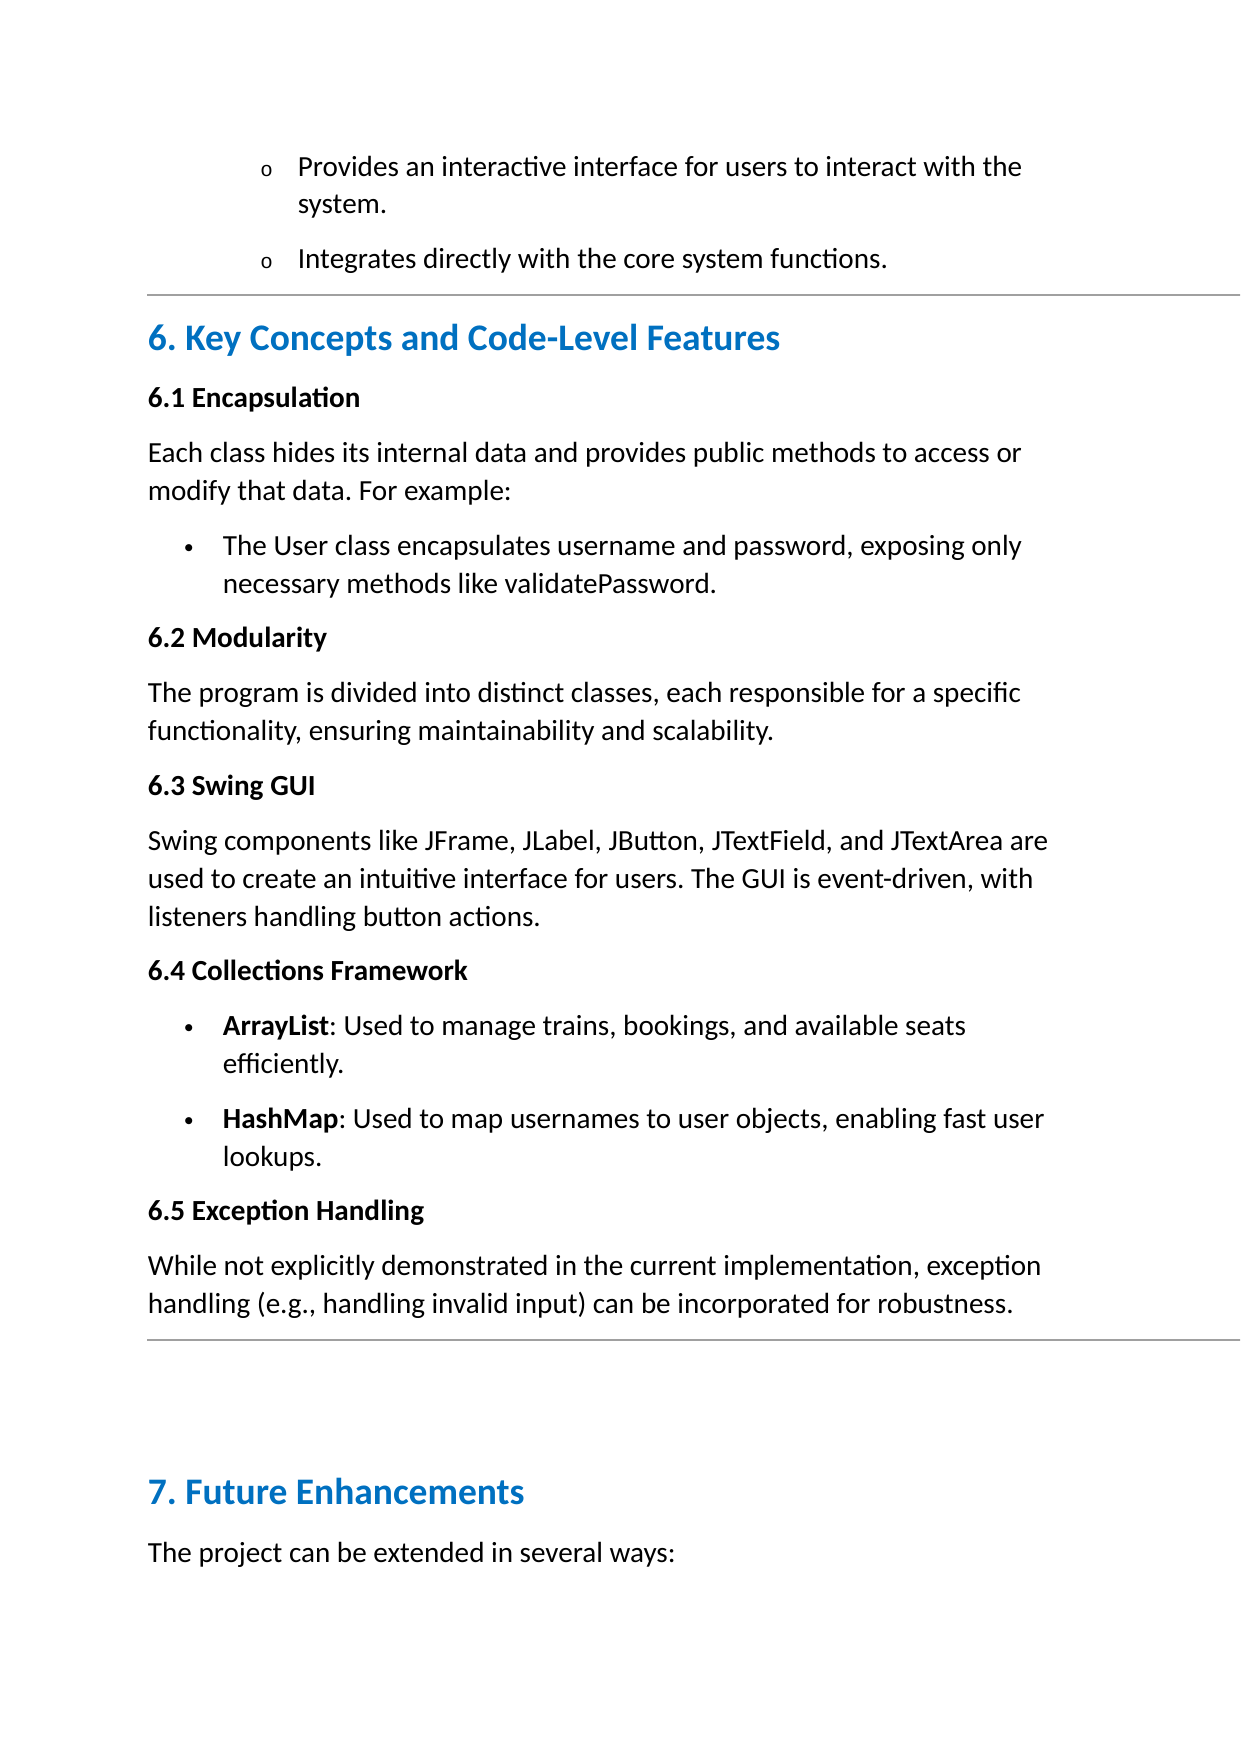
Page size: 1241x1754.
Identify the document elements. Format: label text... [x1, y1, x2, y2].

list Integrates directly with the core system functions. [260, 240, 1093, 276]
list HashMap: Used to map usernames to user objects, enabling fast user lookups. [185, 1100, 1093, 1173]
list The User class encapsulates username and password, exposing only necessary methods like validatePassword. [185, 527, 1093, 601]
text 6.3 Swing GUI [148, 767, 1093, 803]
text 6.1 Encapsulation [148, 379, 1093, 415]
list Provides an interactive interface for users to interact with the system. [260, 148, 1093, 221]
list ArrayList: Used to manage trains, bookings, and available seats efficiently. [185, 1007, 1093, 1081]
text 6.2 Modularity [148, 619, 1093, 655]
text 7. Future Enhancements [148, 1468, 1093, 1514]
text While not explicitly demonstrated in the current implementation, exception handling (e.g., handling invalid input) can be incorporated for robustness. [148, 1247, 1093, 1321]
text 6.4 Collections Framework [148, 952, 1093, 988]
text Swing components like JFrame, JLabel, JButton, JTextField, and JTextArea are used to create an intuitive interface for users. The GUI is event-driven, with listeners handling button actions. [148, 822, 1093, 933]
text The program is divided into distinct classes, each responsible for a specific functionality, ensuring maintainability and scalability. [148, 674, 1093, 748]
text Each class hides its internal data and provides public methods to access or modify that data. For example: [148, 434, 1093, 508]
text The project can be extended in several ways: [148, 1534, 1093, 1569]
text 6.5 Exception Handling [148, 1192, 1093, 1228]
text 6. Key Concepts and Code-Level Features [148, 314, 1093, 360]
